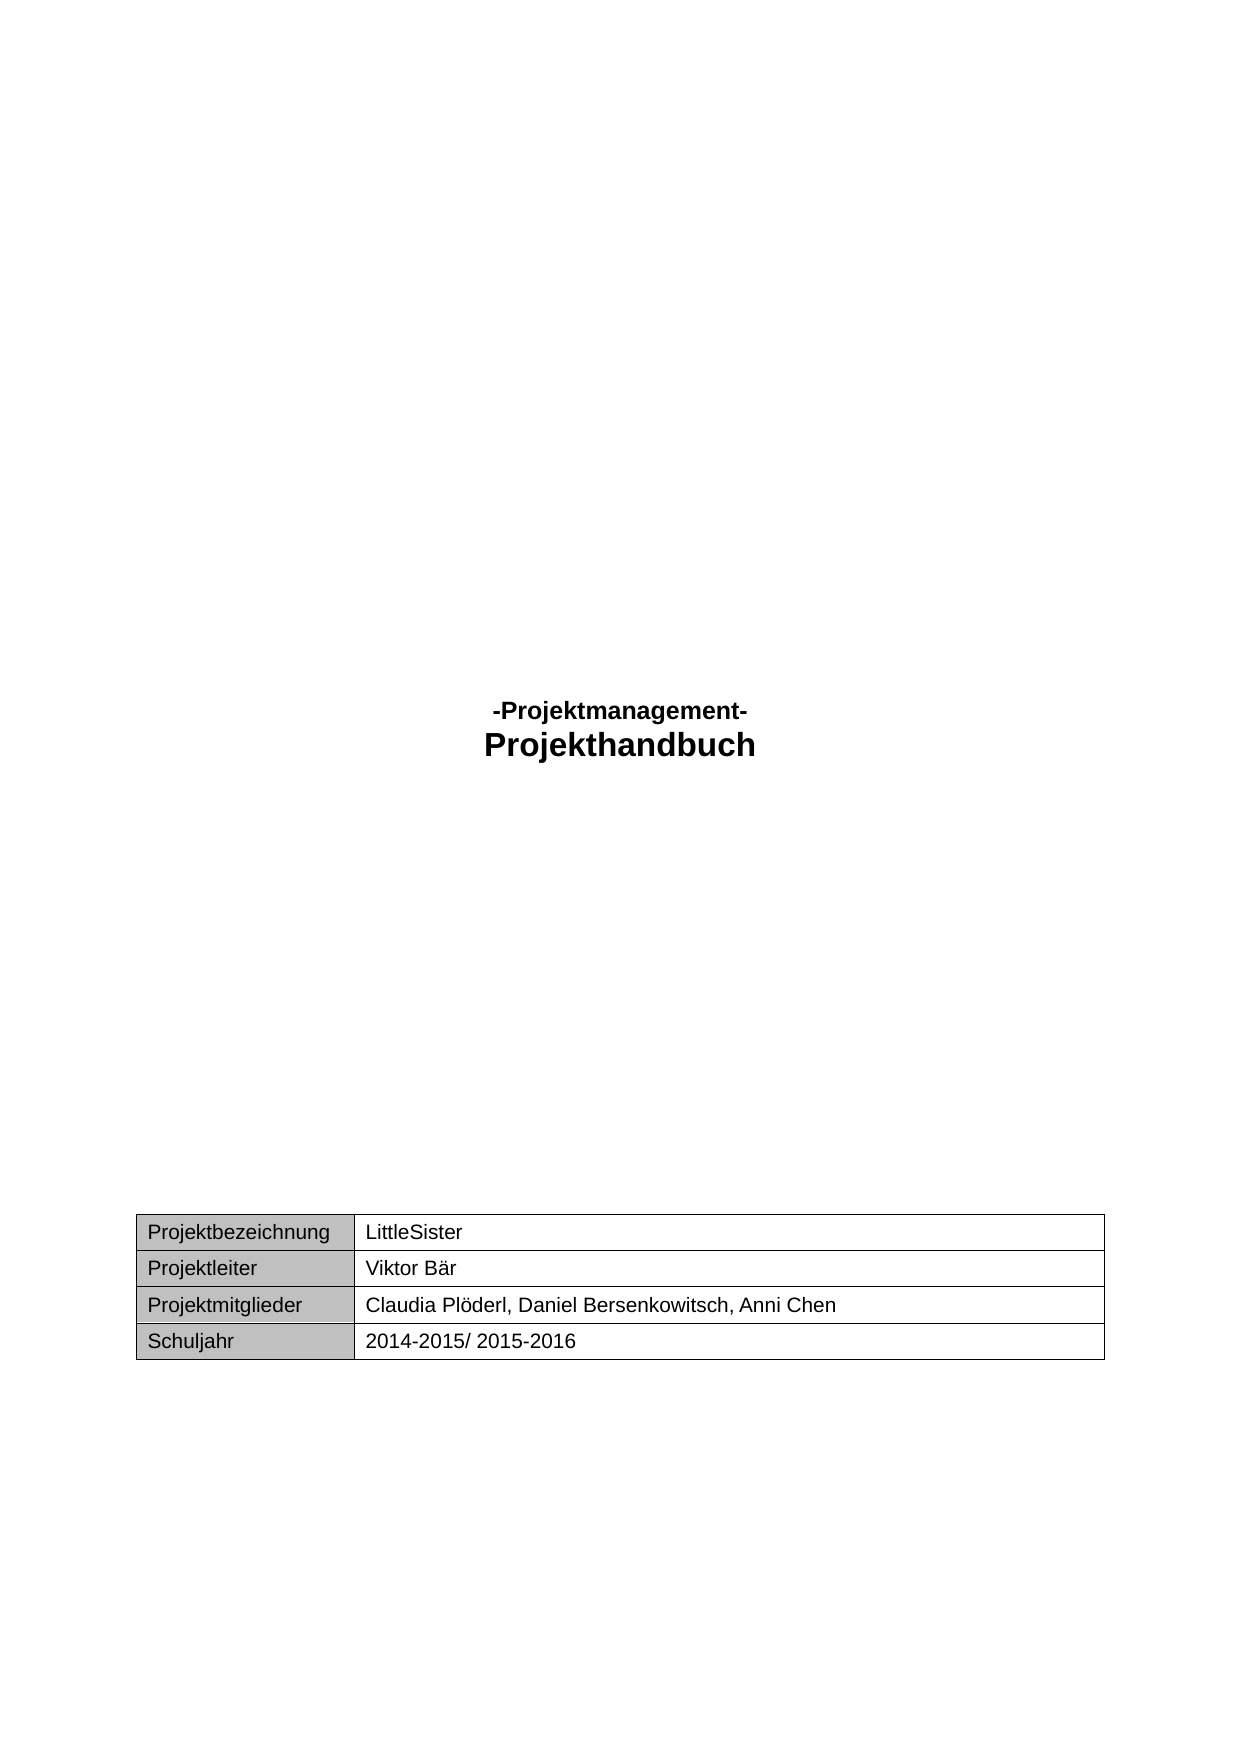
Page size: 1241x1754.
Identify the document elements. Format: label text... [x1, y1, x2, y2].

table_cell Projektleiter [137, 1251, 354, 1286]
table_cell 2014-2015/ 2015-2016 [355, 1324, 1104, 1359]
table_header Projektbezeichnung [137, 1215, 354, 1250]
text Projekthandbuch [148, 725, 1092, 763]
table_cell Viktor Bär [355, 1251, 1104, 1286]
text -Projektmanagement- [148, 696, 1092, 725]
table_cell Claudia Plöderl, Daniel Bersenkowitsch, Anni Chen [355, 1287, 1104, 1322]
table_header LittleSister [355, 1215, 1104, 1250]
table_cell Projektmitglieder [137, 1287, 354, 1322]
table_cell Schuljahr [137, 1324, 354, 1359]
